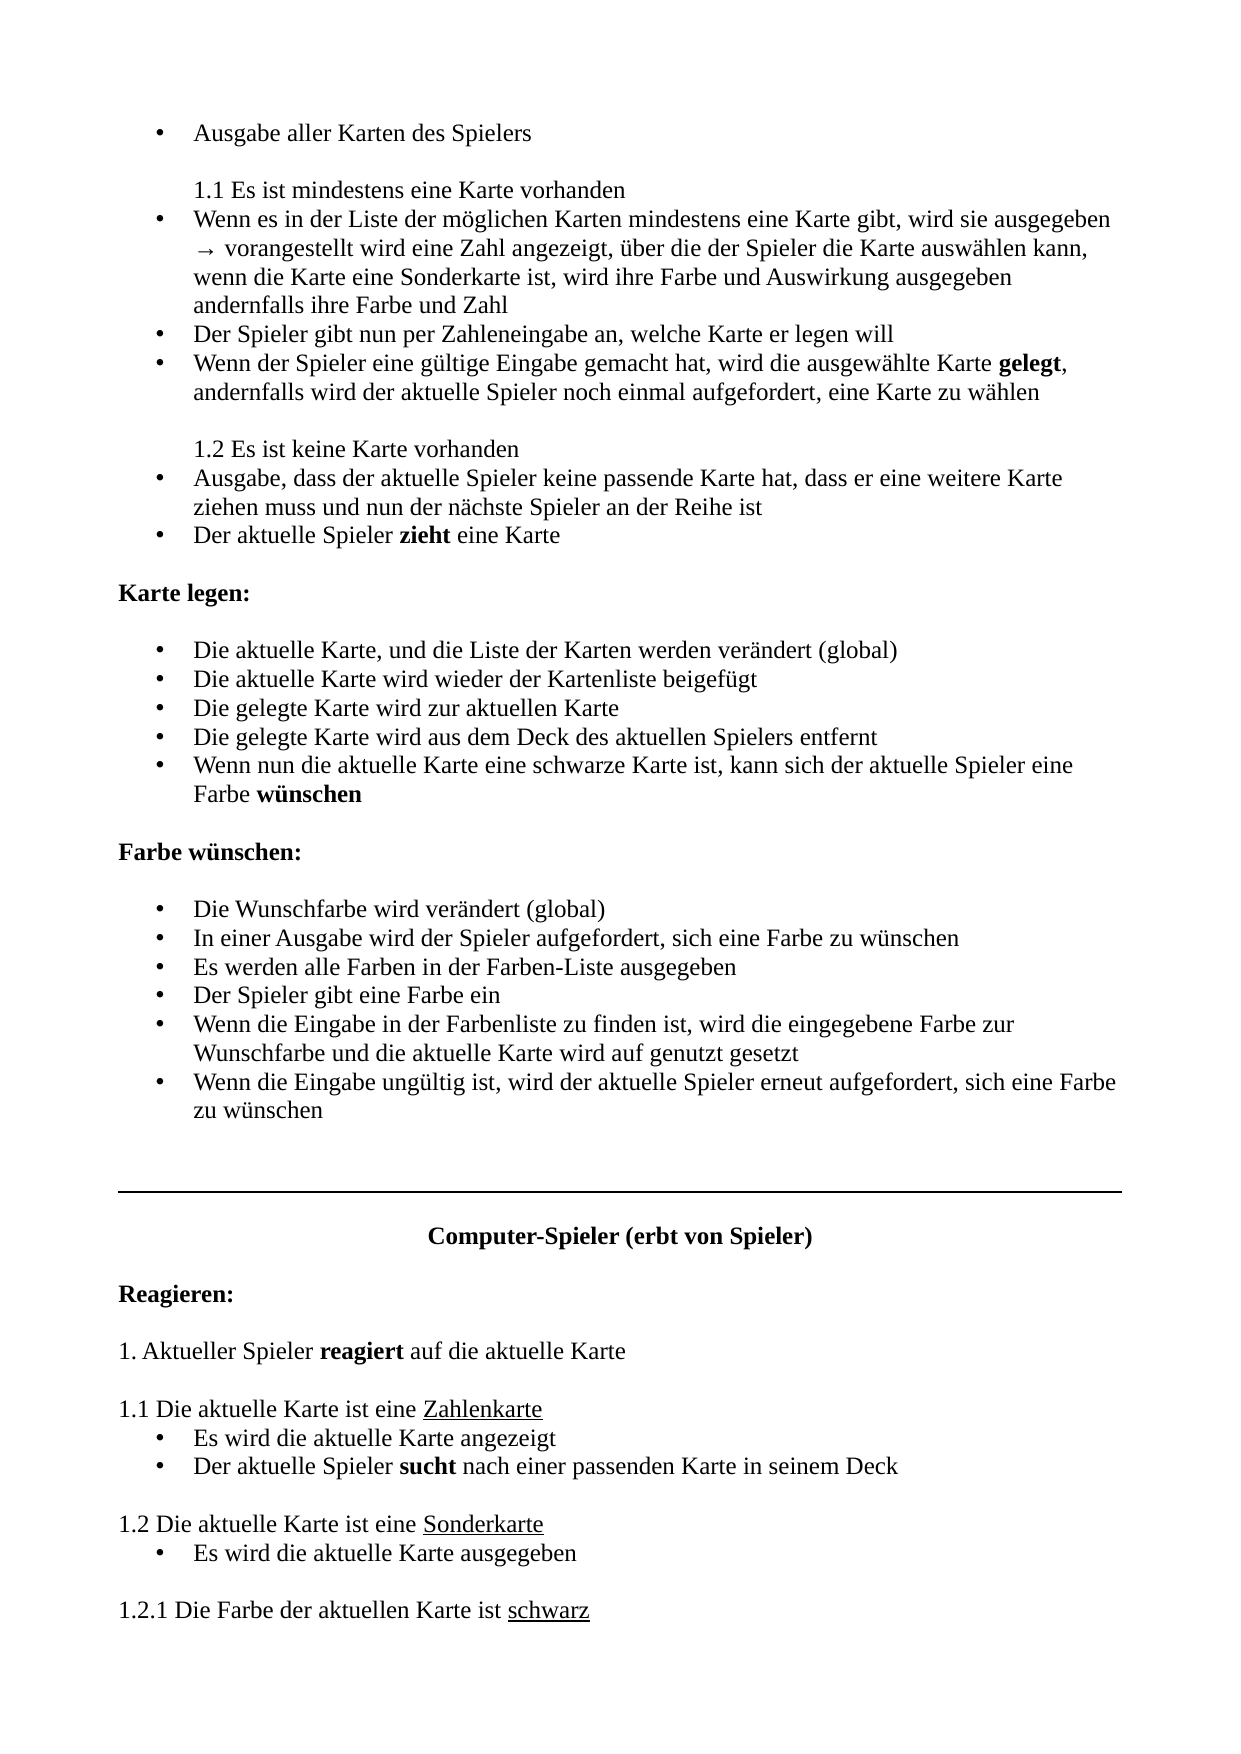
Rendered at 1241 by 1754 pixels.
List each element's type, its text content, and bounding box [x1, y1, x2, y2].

list In einer Ausgabe wird der Spieler aufgefordert, sich eine Farbe zu wünschen [156, 923, 1122, 952]
text Farbe wünschen: [118, 837, 1122, 866]
list Es wird die aktuelle Karte angezeigt [156, 1423, 1122, 1451]
list Ausgabe aller Karten des Spielers [156, 118, 1122, 147]
list Der aktuelle Spieler zieht eine Karte [156, 521, 1122, 549]
text 1.1 Die aktuelle Karte ist eine Zahlenkarte [118, 1394, 1122, 1423]
list Die aktuelle Karte wird wieder der Kartenliste beigefügt [156, 664, 1122, 693]
list Der Spieler gibt nun per Zahleneingabe an, welche Karte er legen will [156, 319, 1122, 348]
text Karte legen: [118, 578, 1122, 607]
list Wenn es in der Liste der möglichen Karten mindestens eine Karte gibt, wird sie ausgegeben → vorangestellt wird eine Zahl angezeigt, über die der Spieler die Karte auswählen kann, wenn die Karte eine Sonderkarte ist, wird ihre Farbe und Auswirkung ausgegeben andernfalls ihre Farbe und Zahl [156, 204, 1122, 319]
list Die gelegte Karte wird aus dem Deck des aktuellen Spielers entfernt [156, 722, 1122, 751]
list Wenn die Eingabe in der Farbenliste zu finden ist, wird die eingegebene Farbe zur Wunschfarbe und die aktuelle Karte wird auf genutzt gesetzt [156, 1009, 1122, 1067]
list Es ist mindestens eine Karte vorhanden [193, 176, 1122, 204]
list Wenn der Spieler eine gültige Eingabe gemacht hat, wird die ausgewählte Karte gelegt, andernfalls wird der aktuelle Spieler noch einmal aufgefordert, eine Karte zu wählen [156, 348, 1122, 406]
list Die Wunschfarbe wird verändert (global) [156, 894, 1122, 923]
list Der aktuelle Spieler sucht nach einer passenden Karte in seinem Deck [156, 1451, 1122, 1480]
list Wenn nun die aktuelle Karte eine schwarze Karte ist, kann sich der aktuelle Spieler eine Farbe wünschen [156, 751, 1122, 808]
list Der Spieler gibt eine Farbe ein [156, 981, 1122, 1009]
text Reagieren: [118, 1279, 1122, 1308]
text 1.2.1 Die Farbe der aktuellen Karte ist schwarz [118, 1595, 1122, 1624]
text Computer-Spieler (erbt von Spieler) [118, 1221, 1122, 1250]
list Es ist keine Karte vorhanden [193, 434, 1122, 463]
list Die aktuelle Karte, und die Liste der Karten werden verändert (global) [156, 636, 1122, 664]
text 1. Aktueller Spieler reagiert auf die aktuelle Karte [118, 1336, 1122, 1365]
list Es wird die aktuelle Karte ausgegeben [156, 1538, 1122, 1566]
list Ausgabe, dass der aktuelle Spieler keine passende Karte hat, dass er eine weitere Karte ziehen muss und nun der nächste Spieler an der Reihe ist [156, 463, 1122, 521]
list Die gelegte Karte wird zur aktuellen Karte [156, 693, 1122, 722]
text 1.2 Die aktuelle Karte ist eine Sonderkarte [118, 1509, 1122, 1538]
list Es werden alle Farben in der Farben-Liste ausgegeben [156, 952, 1122, 981]
list Wenn die Eingabe ungültig ist, wird der aktuelle Spieler erneut aufgefordert, sich eine Farbe zu wünschen [156, 1067, 1122, 1124]
